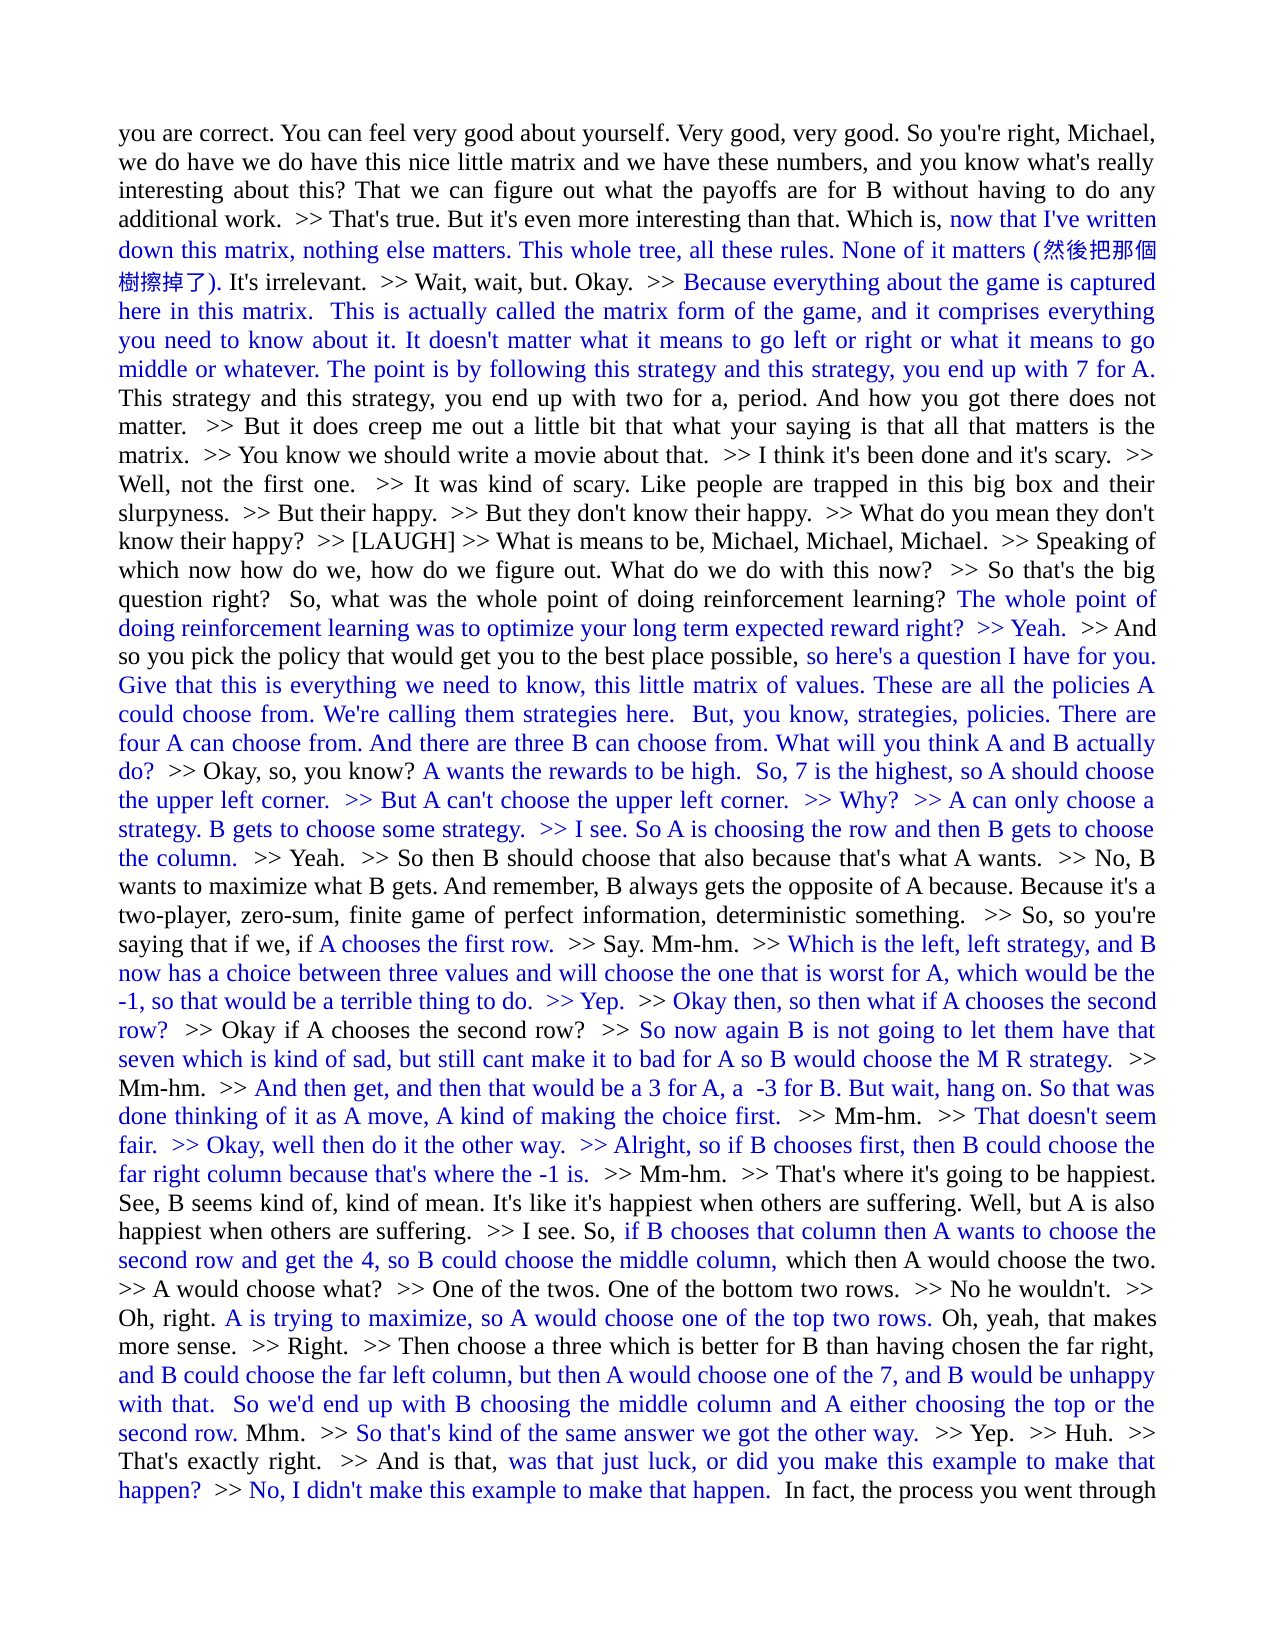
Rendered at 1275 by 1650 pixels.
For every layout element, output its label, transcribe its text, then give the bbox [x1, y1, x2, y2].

text you are correct. You can feel very good about yourself. Very good, very good. So you're right, Michael, we do have we do have this nice little matrix and we have these numbers, and you know what's really interesting about this? That we can figure out what the payoffs are for B without having to do any additional work. >> That's true. But it's even more interesting than that. Which is, now that I've written down this matrix, nothing else matters. This whole tree, all these rules. None of it matters (然後把那個樹擦掉了). It's irrelevant. >> Wait, wait, but. Okay. >> Because everything about the game is captured here in this matrix. This is actually called the matrix form of the game, and it comprises everything you need to know about it. It doesn't matter what it means to go left or right or what it means to go middle or whatever. The point is by following this strategy and this strategy, you end up with 7 for A. This strategy and this strategy, you end up with two for a, period. And how you got there does not matter. >> But it does creep me out a little bit that what your saying is that all that matters is the matrix. >> You know we should write a movie about that. >> I think it's been done and it's scary. >> Well, not the first one. >> It was kind of scary. Like people are trapped in this big box and their slurpyness. >> But their happy. >> But they don't know their happy. >> What do you mean they don't know their happy? >> [LAUGH] >> What is means to be, Michael, Michael, Michael. >> Speaking of which now how do we, how do we figure out. What do we do with this now? >> So that's the big question right? So, what was the whole point of doing reinforcement learning? The whole point of doing reinforcement learning was to optimize your long term expected reward right? >> Yeah. >> And so you pick the policy that would get you to the best place possible, so here's a question I have for you. Give that this is everything we need to know, this little matrix of values. These are all the policies A could choose from. We're calling them strategies here. But, you know, strategies, policies. There are four A can choose from. And there are three B can choose from. What will you think A and B actually do? >> Okay, so, you know? A wants the rewards to be high. So, 7 is the highest, so A should choose the upper left corner. >> But A can't choose the upper left corner. >> Why? >> A can only choose a strategy. B gets to choose some strategy. >> I see. So A is choosing the row and then B gets to choose the column. >> Yeah. >> So then B should choose that also because that's what A wants. >> No, B wants to maximize what B gets. And remember, B always gets the opposite of A because. Because it's a two-player, zero-sum, finite game of perfect information, deterministic something. >> So, so you're saying that if we, if A chooses the first row. >> Say. Mm-hm. >> Which is the left, left strategy, and B now has a choice between three values and will choose the one that is worst for A, which would be the -1, so that would be a terrible thing to do. >> Yep. >> Okay then, so then what if A chooses the second row? >> Okay if A chooses the second row? >> So now again B is not going to let them have that seven which is kind of sad, but still cant make it to bad for A so B would choose the M R strategy. >> Mm-hm. >> And then get, and then that would be a 3 for A, a -3 for B. But wait, hang on. So that was done thinking of it as A move, A kind of making the choice first. >> Mm-hm. >> That doesn't seem fair. >> Okay, well then do it the other way. >> Alright, so if B chooses first, then B could choose the far right column because that's where the -1 is. >> Mm-hm. >> That's where it's going to be happiest. See, B seems kind of, kind of mean. It's like it's happiest when others are suffering. Well, but A is also happiest when others are suffering. >> I see. So, if B chooses that column then A wants to choose the second row and get the 4, so B could choose the middle column, which then A would choose the two. >> A would choose what? >> One of the twos. One of the bottom two rows. >> No he wouldn't. >> Oh, right. A is trying to maximize, so A would choose one of the top two rows. Oh, yeah, that makes more sense. >> Right. >> Then choose a three which is better for B than having chosen the far right, and B could choose the far left column, but then A would choose one of the 7, and B would be unhappy with that. So we'd end up with B choosing the middle column and A either choosing the top or the second row. Mhm. >> So that's kind of the same answer we got the other way. >> Yep. >> Huh. >> That's exactly right. >> And is that, was that just luck, or did you make this example to make that happen? >> No, I didn't make this example to make that happen. In fact, the process you went through [118, 118, 1157, 1504]
